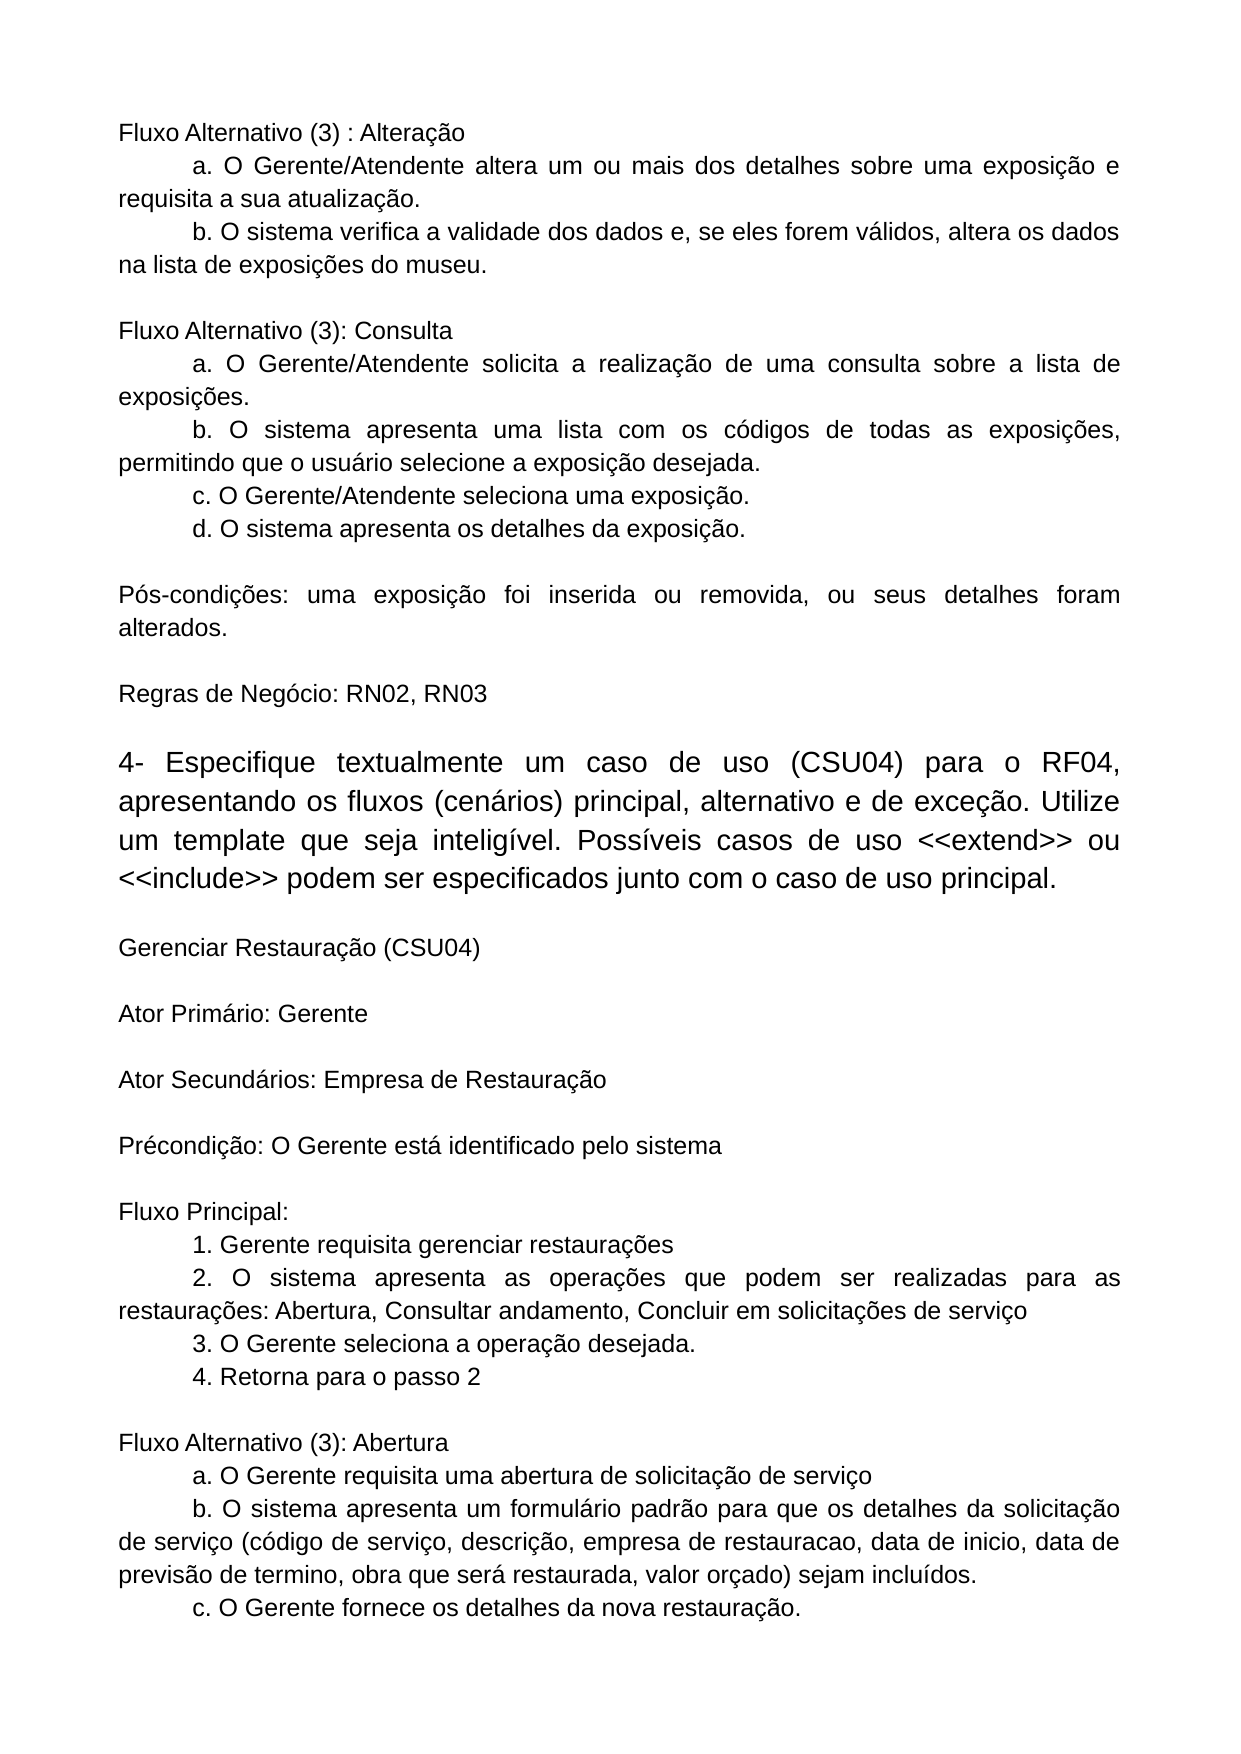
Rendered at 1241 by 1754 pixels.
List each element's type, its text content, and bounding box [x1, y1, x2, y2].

text c. O Gerente/Atendente seleciona uma exposição. [118, 481, 1122, 510]
text Ator Secundários: Empresa de Restauração [118, 1065, 1122, 1093]
text 4. Retorna para o passo 2 [118, 1362, 1122, 1391]
text d. O sistema apresenta os detalhes da exposição. [118, 514, 1122, 543]
text 1. Gerente requisita gerenciar restaurações [118, 1230, 1122, 1259]
text 3. O Gerente seleciona a operação desejada. [118, 1329, 1122, 1358]
text Ator Primário: Gerente [118, 999, 1122, 1027]
text Gerenciar Restauração (CSU04) [118, 933, 1122, 961]
text b. O sistema apresenta uma lista com os códigos de todas as exposições, permitindo que o usuário selecione a exposição desejada. [118, 415, 1122, 477]
text Fluxo Principal: [118, 1197, 1122, 1226]
text Fluxo Alternativo (3): Abertura [118, 1428, 1122, 1457]
text b. O sistema apresenta um formulário padrão para que os detalhes da solicitação de serviço (código de serviço, descrição, empresa de restauracao, data de inicio, data de previsão de termino, obra que será restaurada, valor orçado) sejam incluídos. [118, 1494, 1122, 1589]
text a. O Gerente requisita uma abertura de solicitação de serviço [118, 1461, 1122, 1490]
text a. O Gerente/Atendente solicita a realização de uma consulta sobre a lista de exposições. [118, 349, 1122, 411]
text c. O Gerente fornece os detalhes da nova restauração. [118, 1593, 1122, 1622]
text 2. O sistema apresenta as operações que podem ser realizadas para as restaurações: Abertura, Consultar andamento, Concluir em solicitações de serviço [118, 1263, 1122, 1325]
text 4- Especifique textualmente um caso de uso (CSU04) para o RF04, apresentando os fluxos (cenários) principal, alternativo e de exceção. Utilize um template que seja inteligível. Possíveis casos de uso <<extend>> ou <<include>> podem ser especificados junto com o caso de uso principal. [118, 746, 1122, 895]
text Précondição: O Gerente está identificado pelo sistema [118, 1131, 1122, 1159]
text b. O sistema verifica a validade dos dados e, se eles forem válidos, altera os dados na lista de exposições do museu. [118, 217, 1122, 279]
text Fluxo Alternativo (3) : Alteração [118, 118, 1122, 147]
text Regras de Negócio: RN02, RN03 [118, 679, 1122, 708]
text Fluxo Alternativo (3): Consulta [118, 316, 1122, 345]
text Pós-condições: uma exposição foi inserida ou removida, ou seus detalhes foram alterados. [118, 580, 1122, 642]
text a. O Gerente/Atendente altera um ou mais dos detalhes sobre uma exposição e requisita a sua atualização. [118, 151, 1122, 213]
